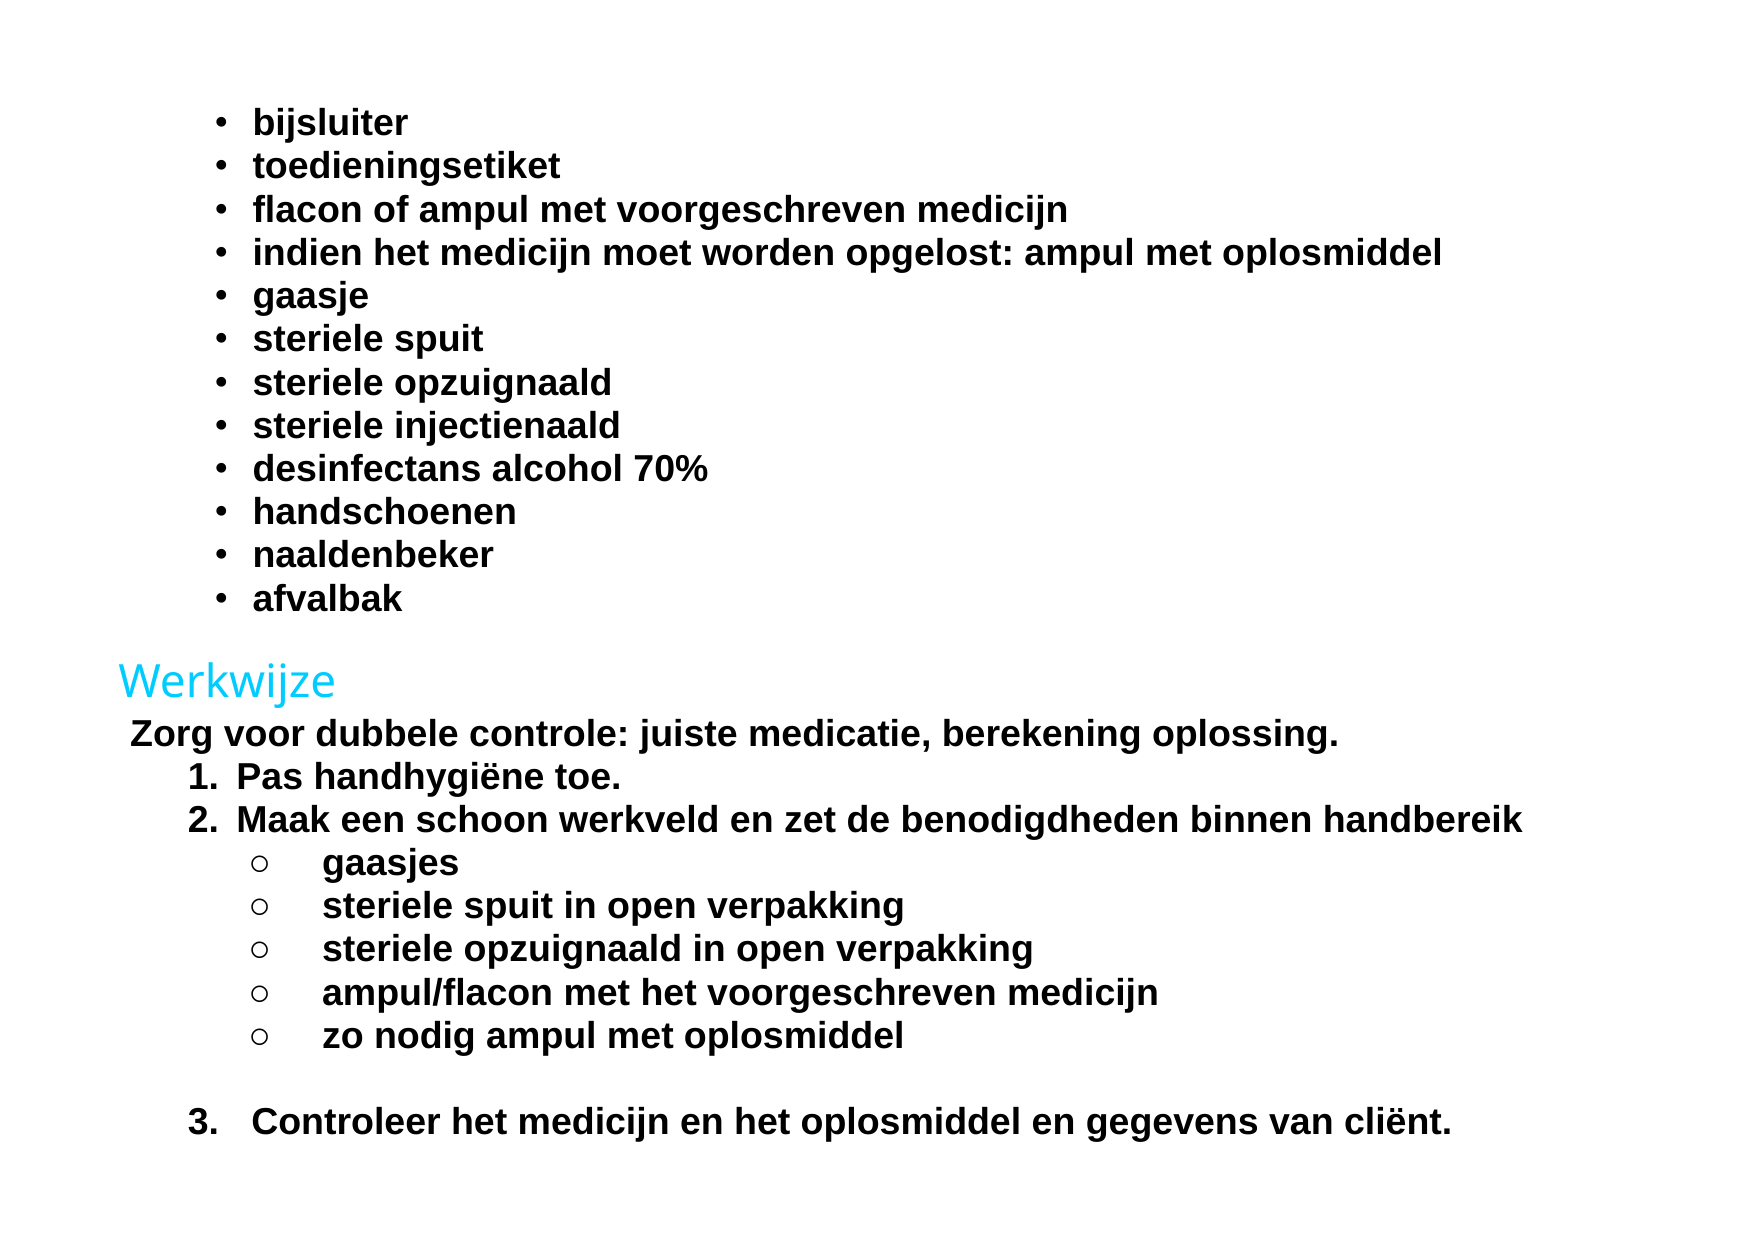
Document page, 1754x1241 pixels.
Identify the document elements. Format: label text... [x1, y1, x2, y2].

list gaasjes [248, 840, 1636, 883]
subtitle steriele injectienaald [215, 403, 1636, 446]
subtitle handschoenen [215, 489, 1636, 533]
list steriele spuit in open verpakking [248, 883, 1636, 927]
list Controleer het medicijn en het oplosmiddel en gegevens van cliënt. [177, 1099, 1636, 1142]
subtitle gaasje [215, 273, 1636, 317]
subtitle afvalbak [215, 576, 1636, 619]
subtitle naaldenbeker [215, 533, 1636, 576]
list Pas handhygiëne toe. [177, 754, 1636, 797]
subtitle steriele spuit [215, 317, 1636, 360]
subtitle indien het medicijn moet worden opgelost: ampul met oplosmiddel [215, 230, 1636, 273]
list steriele opzuignaald in open verpakking [248, 927, 1636, 970]
list zo nodig ampul met oplosmiddel [248, 1013, 1636, 1056]
list Maak een schoon werkveld en zet de benodigdheden binnen handbereik [177, 797, 1636, 840]
list ampul/flacon met het voorgeschreven medicijn [248, 970, 1636, 1013]
subtitle flacon of ampul met voorgeschreven medicijn [215, 187, 1636, 230]
subtitle bijsluiter [215, 100, 1636, 144]
subtitle toedieningsetiket [215, 144, 1636, 187]
subtitle Zorg voor dubbele controle: juiste medicatie, berekening oplossing. [130, 711, 1636, 754]
subtitle desinfectans alcohol 70% [215, 446, 1636, 489]
subtitle Werkwijze [118, 649, 1636, 711]
subtitle steriele opzuignaald [215, 360, 1636, 403]
